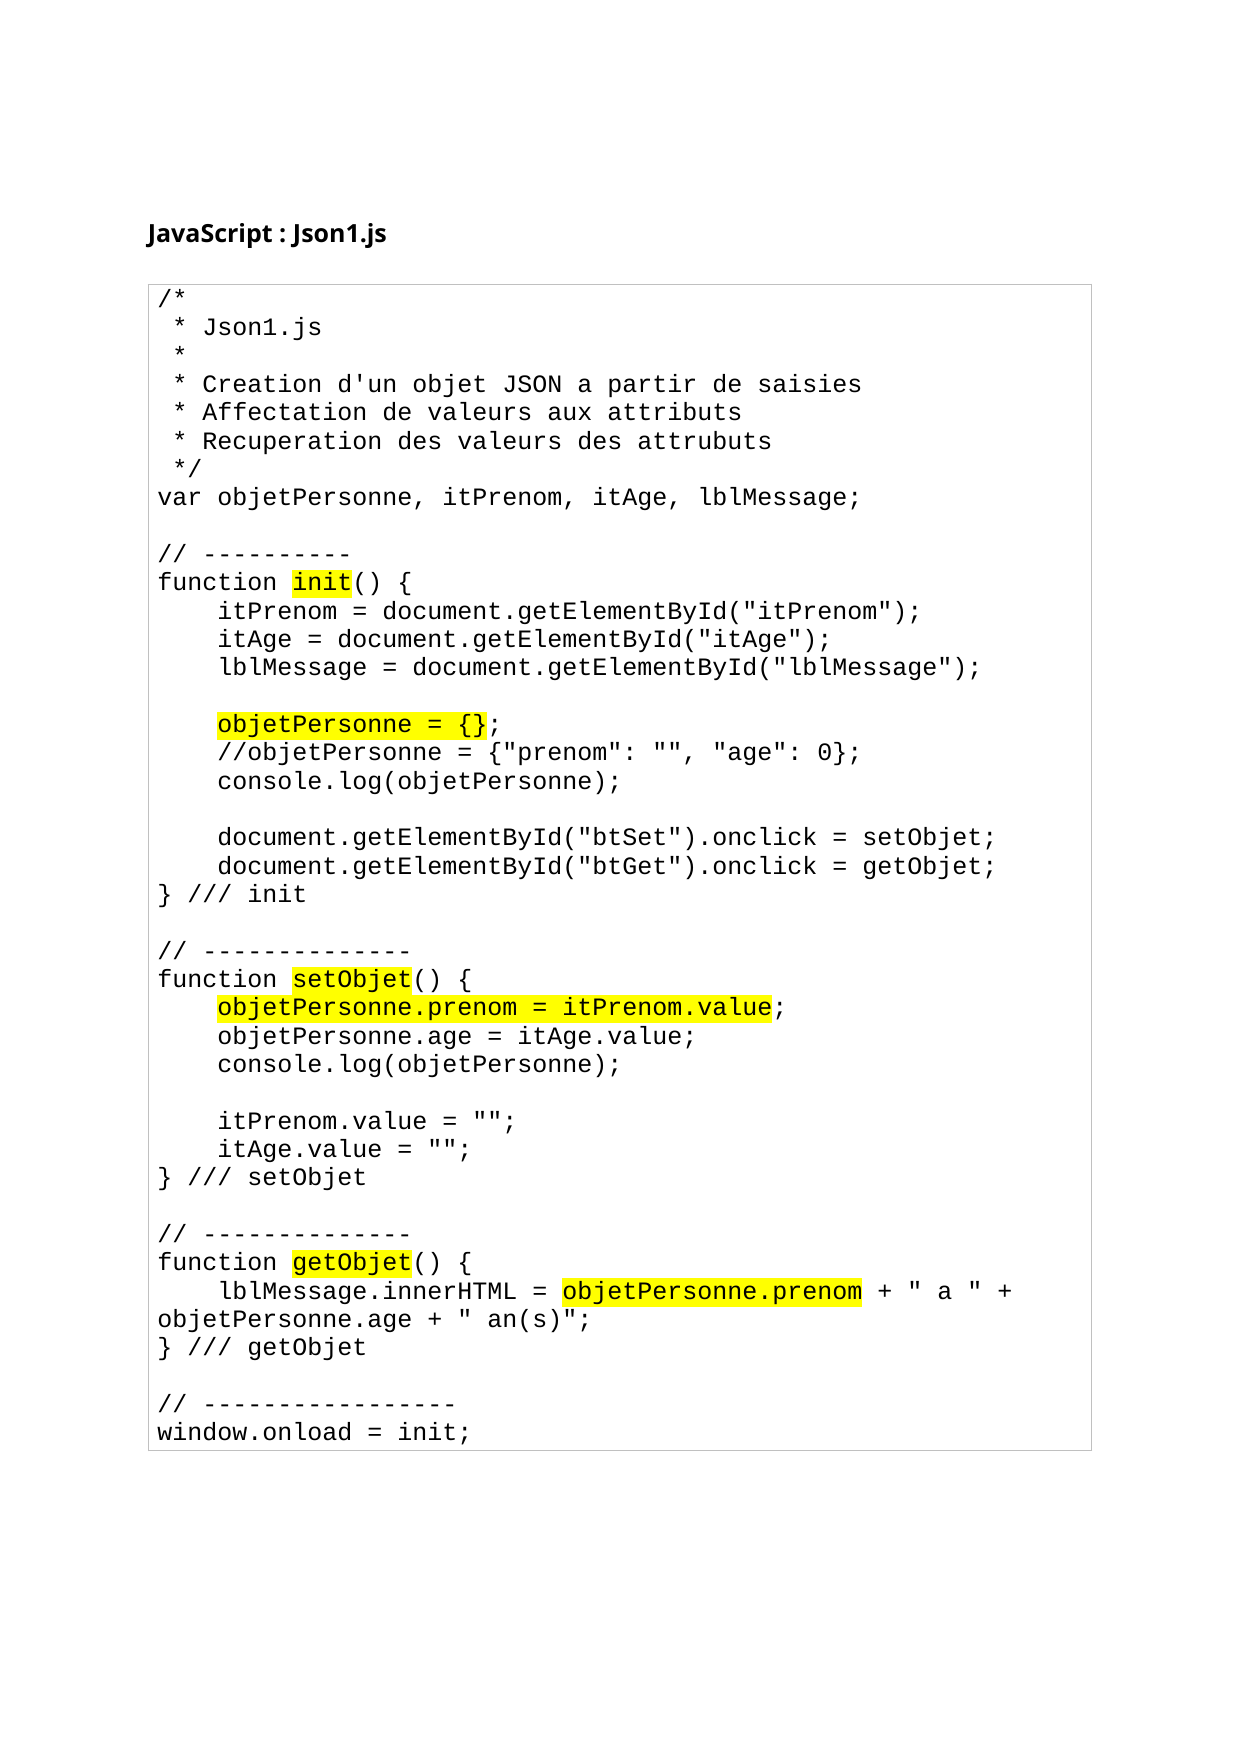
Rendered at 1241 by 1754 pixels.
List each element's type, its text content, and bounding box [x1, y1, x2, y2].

text itAge = document.getElementById("itAge"); [149, 623, 1091, 652]
text } /// setObjet [149, 1162, 1091, 1193]
text itPrenom = document.getElementById("itPrenom"); [149, 595, 1091, 623]
text //objetPersonne = {"prenom": "", "age": 0}; [149, 737, 1091, 765]
text } /// init [149, 878, 1091, 910]
text itPrenom.value = ""; [149, 1105, 1091, 1133]
text * Creation d'un objet JSON a partir de saisies [149, 368, 1091, 397]
text console.log(objetPersonne); [149, 1048, 1091, 1080]
text document.getElementById("btGet").onclick = getObjet; [149, 850, 1091, 878]
text itAge.value = ""; [149, 1133, 1091, 1162]
text // ---------- [149, 538, 1091, 567]
text lblMessage.innerHTML = objetPersonne.prenom + " a " + objetPersonne.age + " an(s)"; [149, 1275, 1091, 1332]
text * Recuperation des valeurs des attrubuts [149, 425, 1091, 453]
text */ [149, 453, 1091, 482]
text // ----------------- [149, 1388, 1091, 1417]
text objetPersonne = {}; [149, 708, 1091, 737]
text document.getElementById("btSet").onclick = setObjet; [149, 822, 1091, 850]
text lblMessage = document.getElementById("lblMessage"); [149, 652, 1091, 683]
text function getObjet() { [149, 1247, 1091, 1275]
text // -------------- [149, 935, 1091, 963]
text window.onload = init; [149, 1417, 1091, 1450]
text var objetPersonne, itPrenom, itAge, lblMessage; [149, 482, 1091, 513]
text JavaScript : Json1.js [148, 215, 1092, 249]
text objetPersonne.prenom = itPrenom.value; [149, 992, 1091, 1020]
text objetPersonne.age = itAge.value; [149, 1020, 1091, 1048]
text // -------------- [149, 1218, 1091, 1247]
text console.log(objetPersonne); [149, 765, 1091, 797]
text function init() { [149, 567, 1091, 595]
text * Affectation de valeurs aux attributs [149, 397, 1091, 425]
text } /// getObjet [149, 1332, 1091, 1363]
text /* [149, 285, 1091, 312]
text * Json1.js [149, 312, 1091, 340]
text function setObjet() { [149, 963, 1091, 992]
text * [149, 340, 1091, 368]
